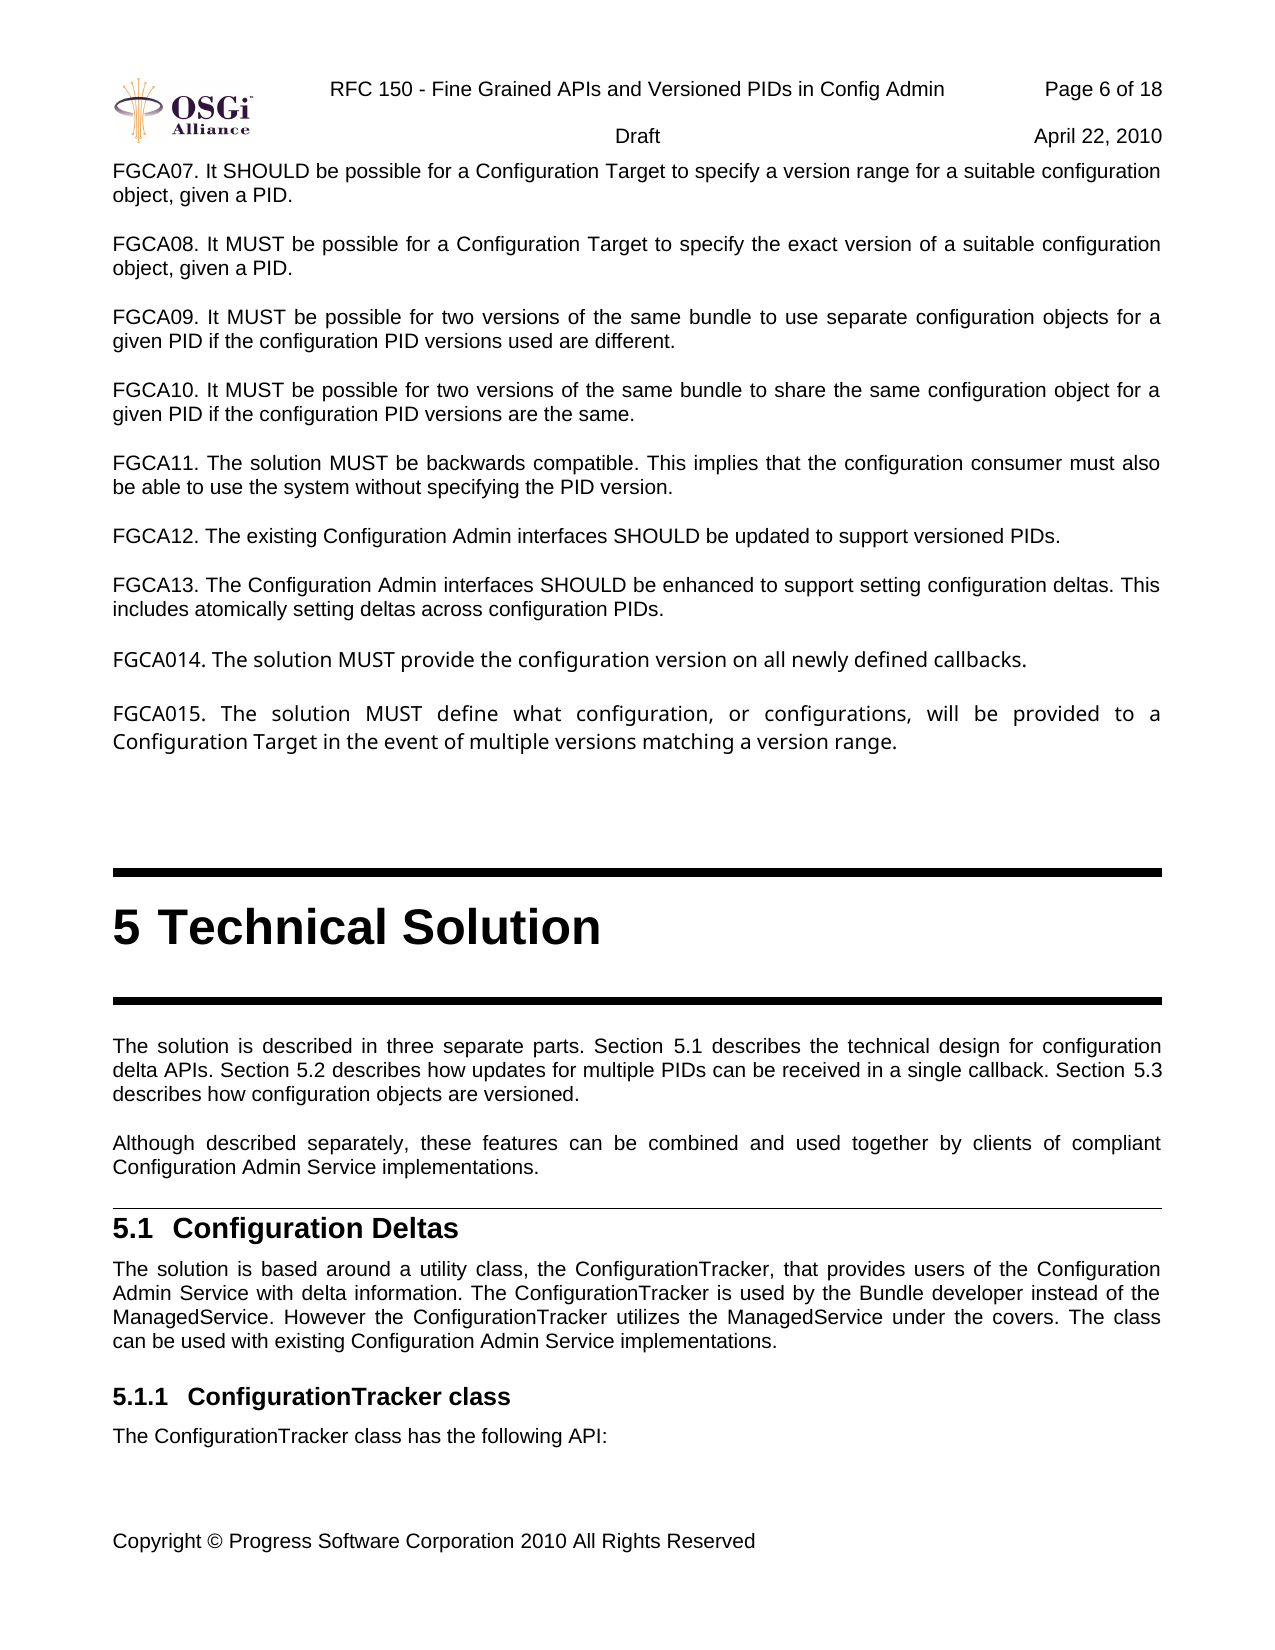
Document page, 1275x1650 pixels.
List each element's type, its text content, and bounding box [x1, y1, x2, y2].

text FGCA07. It SHOULD be possible for a Configuration Target to specify a version range for a suitable configuration object, given a PID. [112, 159, 1162, 207]
text FGCA09. It MUST be possible for two versions of the same bundle to use separate configuration objects for a given PID if the configuration PID versions used are different. [112, 305, 1162, 353]
text The solution is described in three separate parts. Section 5.1 describes the technical design for configuration delta APIs. Section 5.2 describes how updates for multiple PIDs can be received in a single callback. Section 5.3 describes how configuration objects are versioned. [112, 1034, 1162, 1106]
text FGCA12. The existing Configuration Admin interfaces SHOULD be updated to support versioned PIDs. [112, 523, 1162, 547]
picture [114, 78, 254, 143]
text FGCA08. It MUST be possible for a Configuration Target to specify the exact version of a suitable configuration object, given a PID. [112, 232, 1162, 280]
subtitle Technical Solution [112, 869, 1162, 1005]
subtitle Configuration Deltas [112, 1209, 1162, 1245]
text Although described separately, these features can be combined and used together by clients of compliant Configuration Admin Service implementations. [112, 1131, 1162, 1179]
text FGCA015. The solution MUST define what configuration, or configurations, will be provided to a Configuration Target in the event of multiple versions matching a version range. [112, 699, 1162, 756]
subtitle ConfigurationTracker class [112, 1382, 1162, 1411]
text FGCA13. The Configuration Admin interfaces SHOULD be enhanced to support setting configuration deltas. This includes atomically setting deltas across configuration PIDs. [112, 572, 1162, 620]
text FGCA11. The solution MUST be backwards compatible. This implies that the configuration consumer must also be able to use the system without specifying the PID version. [112, 451, 1162, 498]
text The ConfigurationTracker class has the following API: [112, 1423, 1162, 1447]
text FGCA014. The solution MUST provide the configuration version on all newly defined callbacks. [112, 645, 1162, 674]
text FGCA10. It MUST be possible for two versions of the same bundle to share the same configuration object for a given PID if the configuration PID versions are the same. [112, 378, 1162, 426]
text The solution is based around a utility class, the ConfigurationTracker, that provides users of the Configuration Admin Service with delta information. The ConfigurationTracker is used by the Bundle developer instead of the ManagedService. However the ConfigurationTracker utilizes the ManagedService under the covers. The class can be used with existing Configuration Admin Service implementations. [112, 1257, 1162, 1353]
